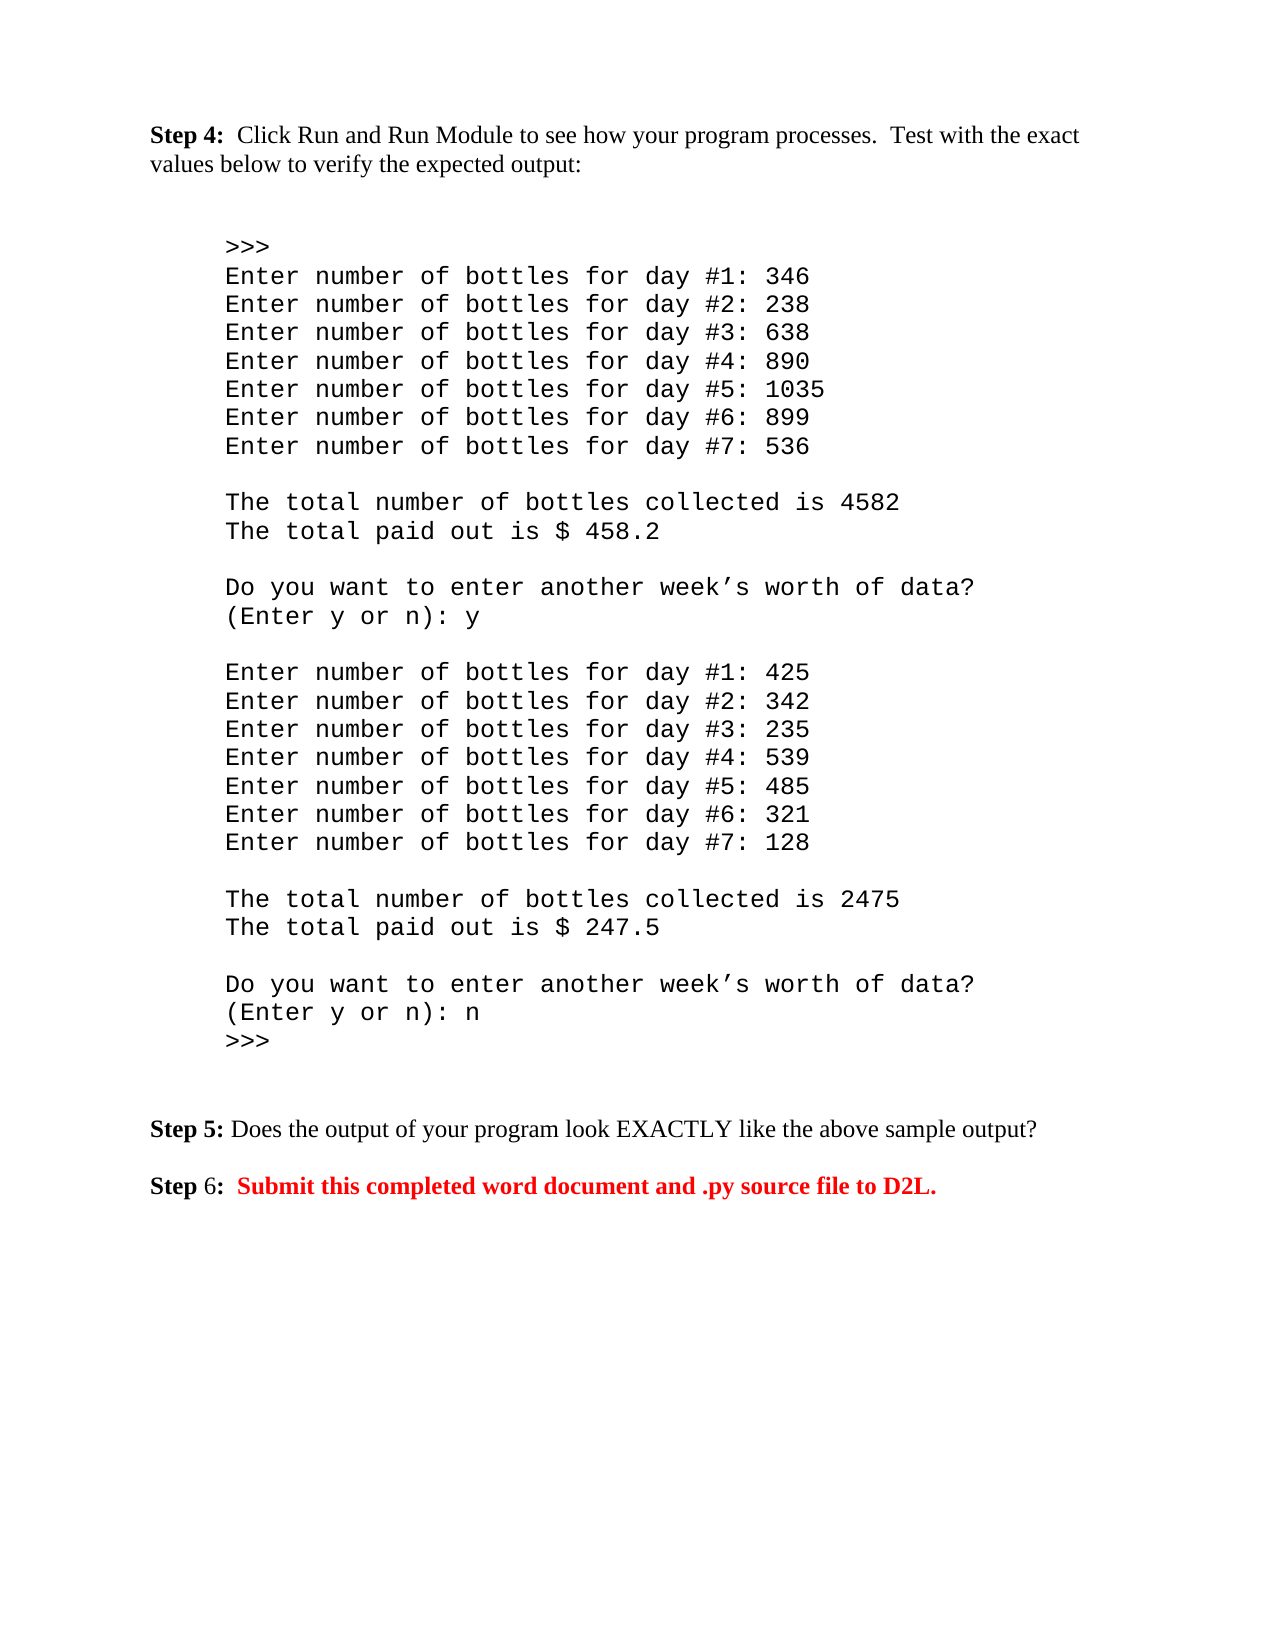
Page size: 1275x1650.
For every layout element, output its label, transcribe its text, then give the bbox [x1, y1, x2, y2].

text Enter number of bottles for day #7: 128 [225, 830, 1125, 858]
text Step 5: Does the output of your program look EXACTLY like the above sample output? [150, 1114, 1125, 1142]
text The total number of bottles collected is 4582 [225, 490, 1125, 518]
text (Enter y or n): y [225, 603, 1125, 632]
text Enter number of bottles for day #6: 321 [225, 802, 1125, 830]
text >>> [225, 235, 1125, 263]
text Step 6: Submit this completed word document and .py source file to D2L. [150, 1171, 1125, 1200]
text Enter number of bottles for day #6: 899 [225, 405, 1125, 433]
text Do you want to enter another week’s worth of data? [225, 972, 1125, 1000]
text The total paid out is $ 458.2 [225, 518, 1125, 547]
text Enter number of bottles for day #5: 485 [225, 773, 1125, 802]
text Enter number of bottles for day #2: 342 [225, 688, 1125, 717]
text Enter number of bottles for day #4: 890 [225, 348, 1125, 377]
text Enter number of bottles for day #5: 1035 [225, 377, 1125, 405]
text Step 4: Click Run and Run Module to see how your program processes. Test with the exact values below to verify the expected output: [150, 120, 1125, 177]
text Enter number of bottles for day #1: 425 [225, 660, 1125, 688]
text Enter number of bottles for day #7: 536 [225, 433, 1125, 462]
text >>> [225, 1028, 1125, 1057]
text Enter number of bottles for day #2: 238 [225, 292, 1125, 320]
text The total paid out is $ 247.5 [225, 915, 1125, 943]
text (Enter y or n): n [225, 1000, 1125, 1028]
text Enter number of bottles for day #3: 235 [225, 717, 1125, 745]
text Do you want to enter another week’s worth of data? [225, 575, 1125, 603]
text The total number of bottles collected is 2475 [225, 887, 1125, 915]
text Enter number of bottles for day #4: 539 [225, 745, 1125, 773]
text Enter number of bottles for day #3: 638 [225, 320, 1125, 348]
text Enter number of bottles for day #1: 346 [225, 263, 1125, 292]
